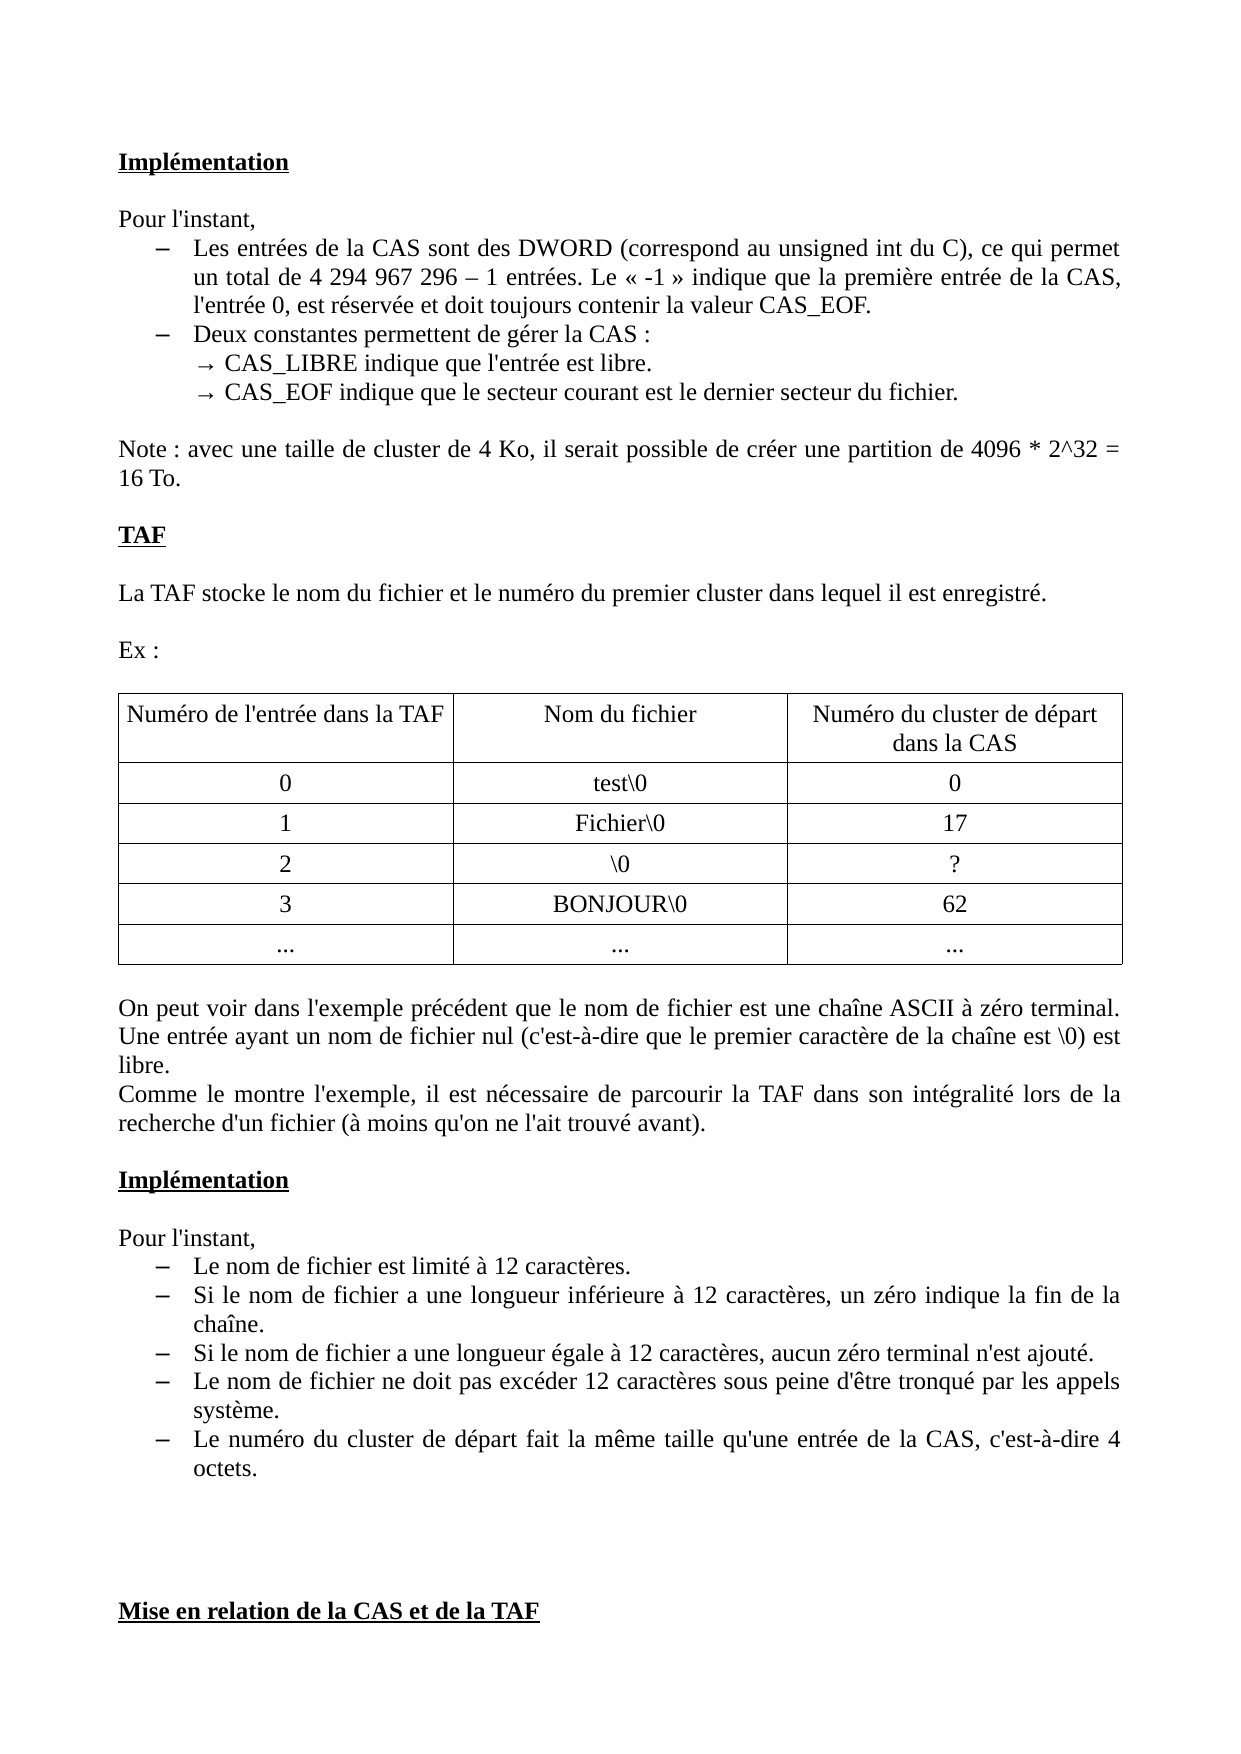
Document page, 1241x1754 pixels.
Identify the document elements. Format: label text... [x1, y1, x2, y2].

text On peut voir dans l'exemple précédent que le nom de fichier est une chaîne ASCII à zéro terminal. Une entrée ayant un nom de fichier nul (c'est-à-dire que le premier caractère de la chaîne est \0) est libre. [118, 993, 1122, 1079]
text Pour l'instant, [118, 204, 1122, 233]
text Mise en relation de la CAS et de la TAF [118, 1596, 1122, 1625]
text TAF [118, 521, 1122, 549]
text Note : avec une taille de cluster de 4 Ko, il serait possible de créer une partition de 4096 * 2^32 = 16 To. [118, 434, 1122, 492]
list Deux constantes permettent de gérer la CAS : [156, 319, 1122, 348]
table_header Numéro du cluster de départ dans la CAS [788, 694, 1122, 762]
table_cell ... [788, 925, 1122, 964]
text Ex : [118, 636, 1122, 664]
list → CAS_LIBRE indique que l'entrée est libre. [156, 348, 1122, 377]
text Comme le montre l'exemple, il est nécessaire de parcourir la TAF dans son intégralité lors de la recherche d'un fichier (à moins qu'on ne l'ait trouvé avant). [118, 1079, 1122, 1136]
table_cell 17 [788, 804, 1122, 843]
table_cell 1 [119, 804, 453, 843]
table_cell test\0 [454, 763, 787, 802]
list Si le nom de fichier a une longueur inférieure à 12 caractères, un zéro indique la fin de la chaîne. [156, 1280, 1122, 1338]
list Le nom de fichier est limité à 12 caractères. [156, 1251, 1122, 1280]
list Le numéro du cluster de départ fait la même taille qu'une entrée de la CAS, c'est-à-dire 4 octets. [156, 1424, 1122, 1481]
list → CAS_EOF indique que le secteur courant est le dernier secteur du fichier. [156, 377, 1122, 406]
list Les entrées de la CAS sont des DWORD (correspond au unsigned int du C), ce qui permet un total de 4 294 967 296 – 1 entrées. Le « -1 » indique que la première entrée de la CAS, l'entrée 0, est réservée et doit toujours contenir la valeur CAS_EOF. [156, 233, 1122, 319]
text Implémentation [118, 1165, 1122, 1194]
text Implémentation [118, 147, 1122, 176]
table_cell 0 [119, 763, 453, 802]
table_cell Fichier\0 [454, 804, 787, 843]
list Le nom de fichier ne doit pas excéder 12 caractères sous peine d'être tronqué par les appels système. [156, 1366, 1122, 1424]
list Si le nom de fichier a une longueur égale à 12 caractères, aucun zéro terminal n'est ajouté. [156, 1338, 1122, 1366]
table_cell 0 [788, 763, 1122, 802]
text Pour l'instant, [118, 1223, 1122, 1251]
table_cell 3 [119, 884, 453, 923]
table_cell 62 [788, 884, 1122, 923]
table_cell 2 [119, 844, 453, 883]
table_cell \0 [454, 844, 787, 883]
table_cell BONJOUR\0 [454, 884, 787, 923]
table_header Nom du fichier [454, 694, 787, 762]
table_cell ... [454, 925, 787, 964]
table_header Numéro de l'entrée dans la TAF [119, 694, 453, 762]
text La TAF stocke le nom du fichier et le numéro du premier cluster dans lequel il est enregistré. [118, 578, 1122, 607]
table_cell ... [119, 925, 453, 964]
table_cell ? [788, 844, 1122, 883]
